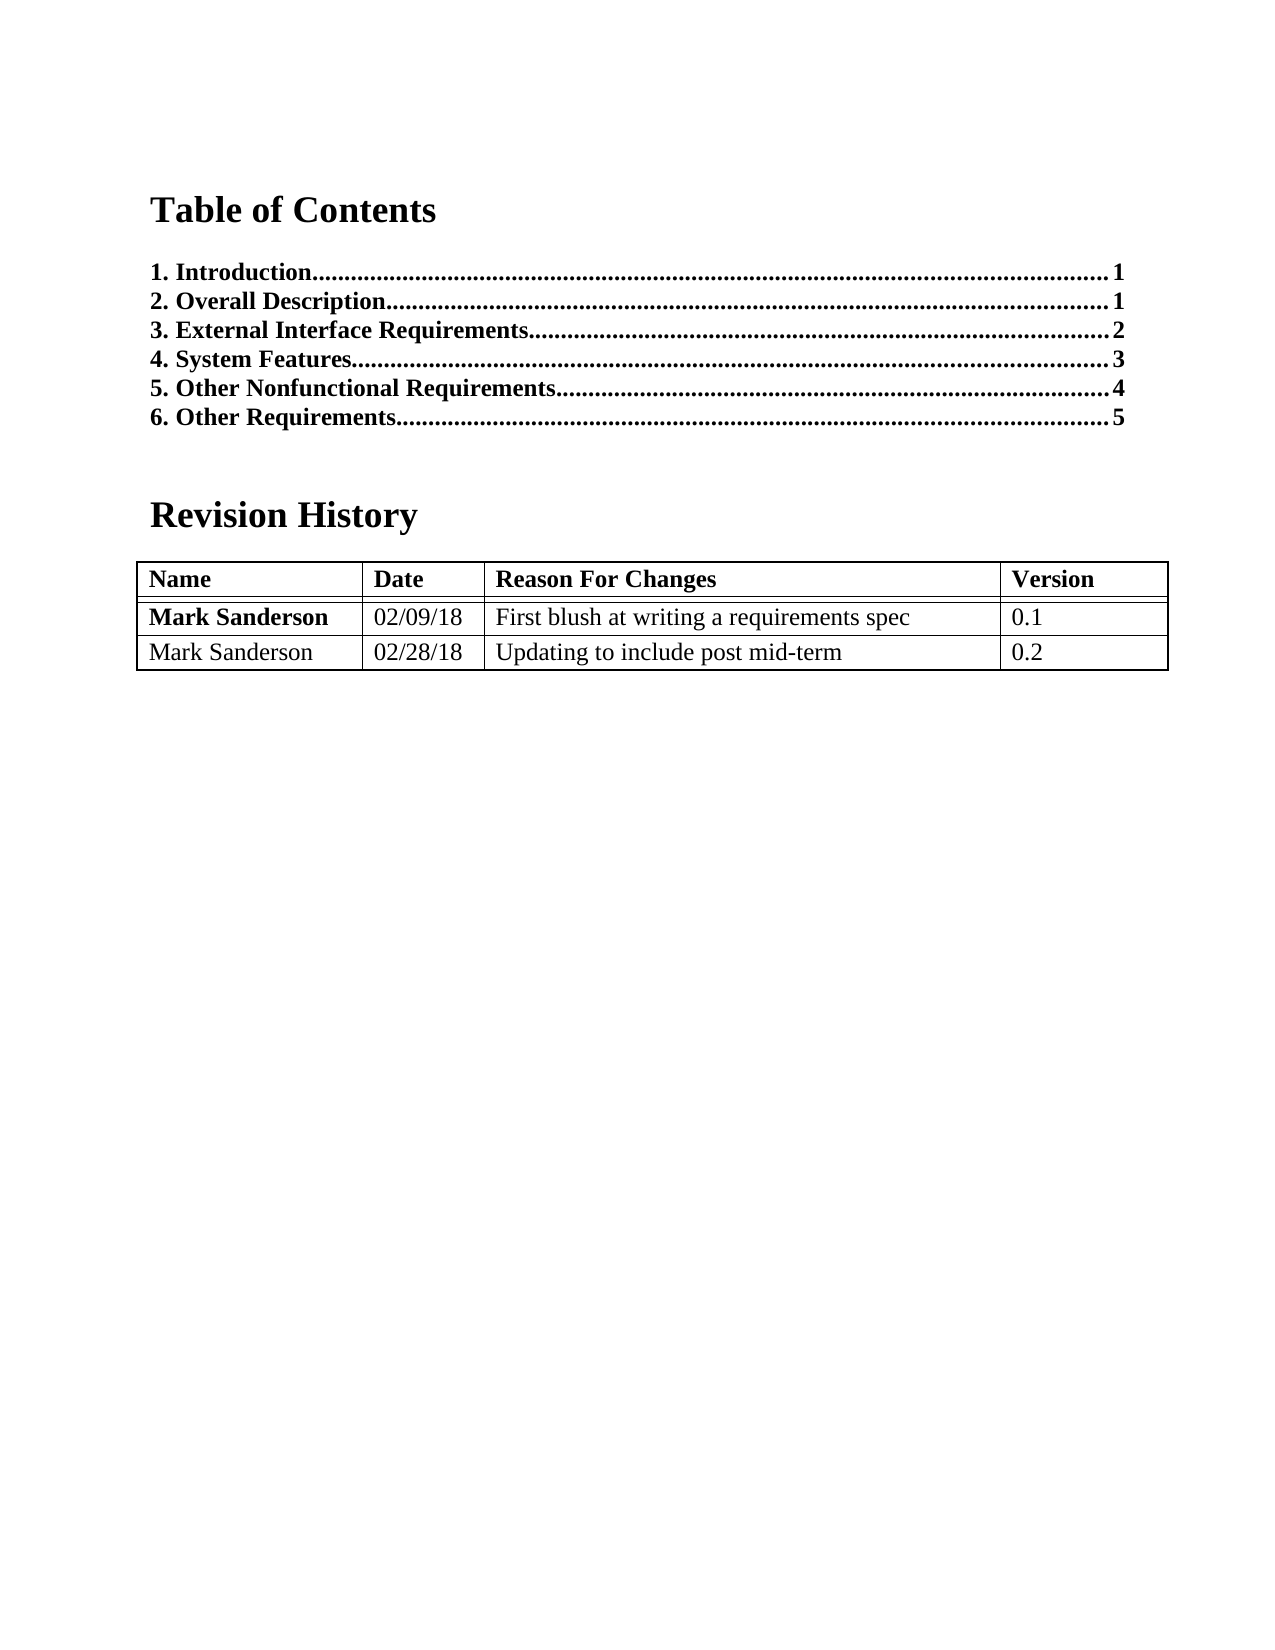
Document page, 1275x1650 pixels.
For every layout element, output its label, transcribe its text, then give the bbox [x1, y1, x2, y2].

table_cell 0.2 [1001, 636, 1167, 669]
table_header Name [138, 563, 362, 596]
table_cell [363, 597, 484, 602]
table_cell Mark Sanderson [138, 603, 362, 635]
table_cell [1001, 597, 1167, 602]
text Revision History [150, 493, 1125, 536]
table_header Version [1001, 563, 1167, 596]
text Table of Contents [150, 187, 1125, 230]
table_cell Updating to include post mid-term [485, 636, 1000, 669]
table_header Reason For Changes [485, 563, 1000, 596]
text 5. Other Nonfunctional Requirements 4 [150, 378, 1125, 401]
text 6. Other Requirements 5 [150, 407, 1125, 430]
table_cell First blush at writing a requirements spec [485, 603, 1000, 635]
table_cell 02/28/18 [363, 636, 484, 669]
text 1. Introduction 1 [150, 262, 1125, 284]
table_cell 0.1 [1001, 603, 1167, 635]
table_cell 02/09/18 [363, 603, 484, 635]
text 3. External Interface Requirements 2 [150, 320, 1125, 343]
text 2. Overall Description 1 [150, 291, 1125, 314]
table_cell Mark Sanderson [138, 636, 362, 669]
text 4. System Features 3 [150, 349, 1125, 372]
table_header Date [363, 563, 484, 596]
table_cell [138, 597, 362, 602]
table_cell [485, 597, 1000, 602]
